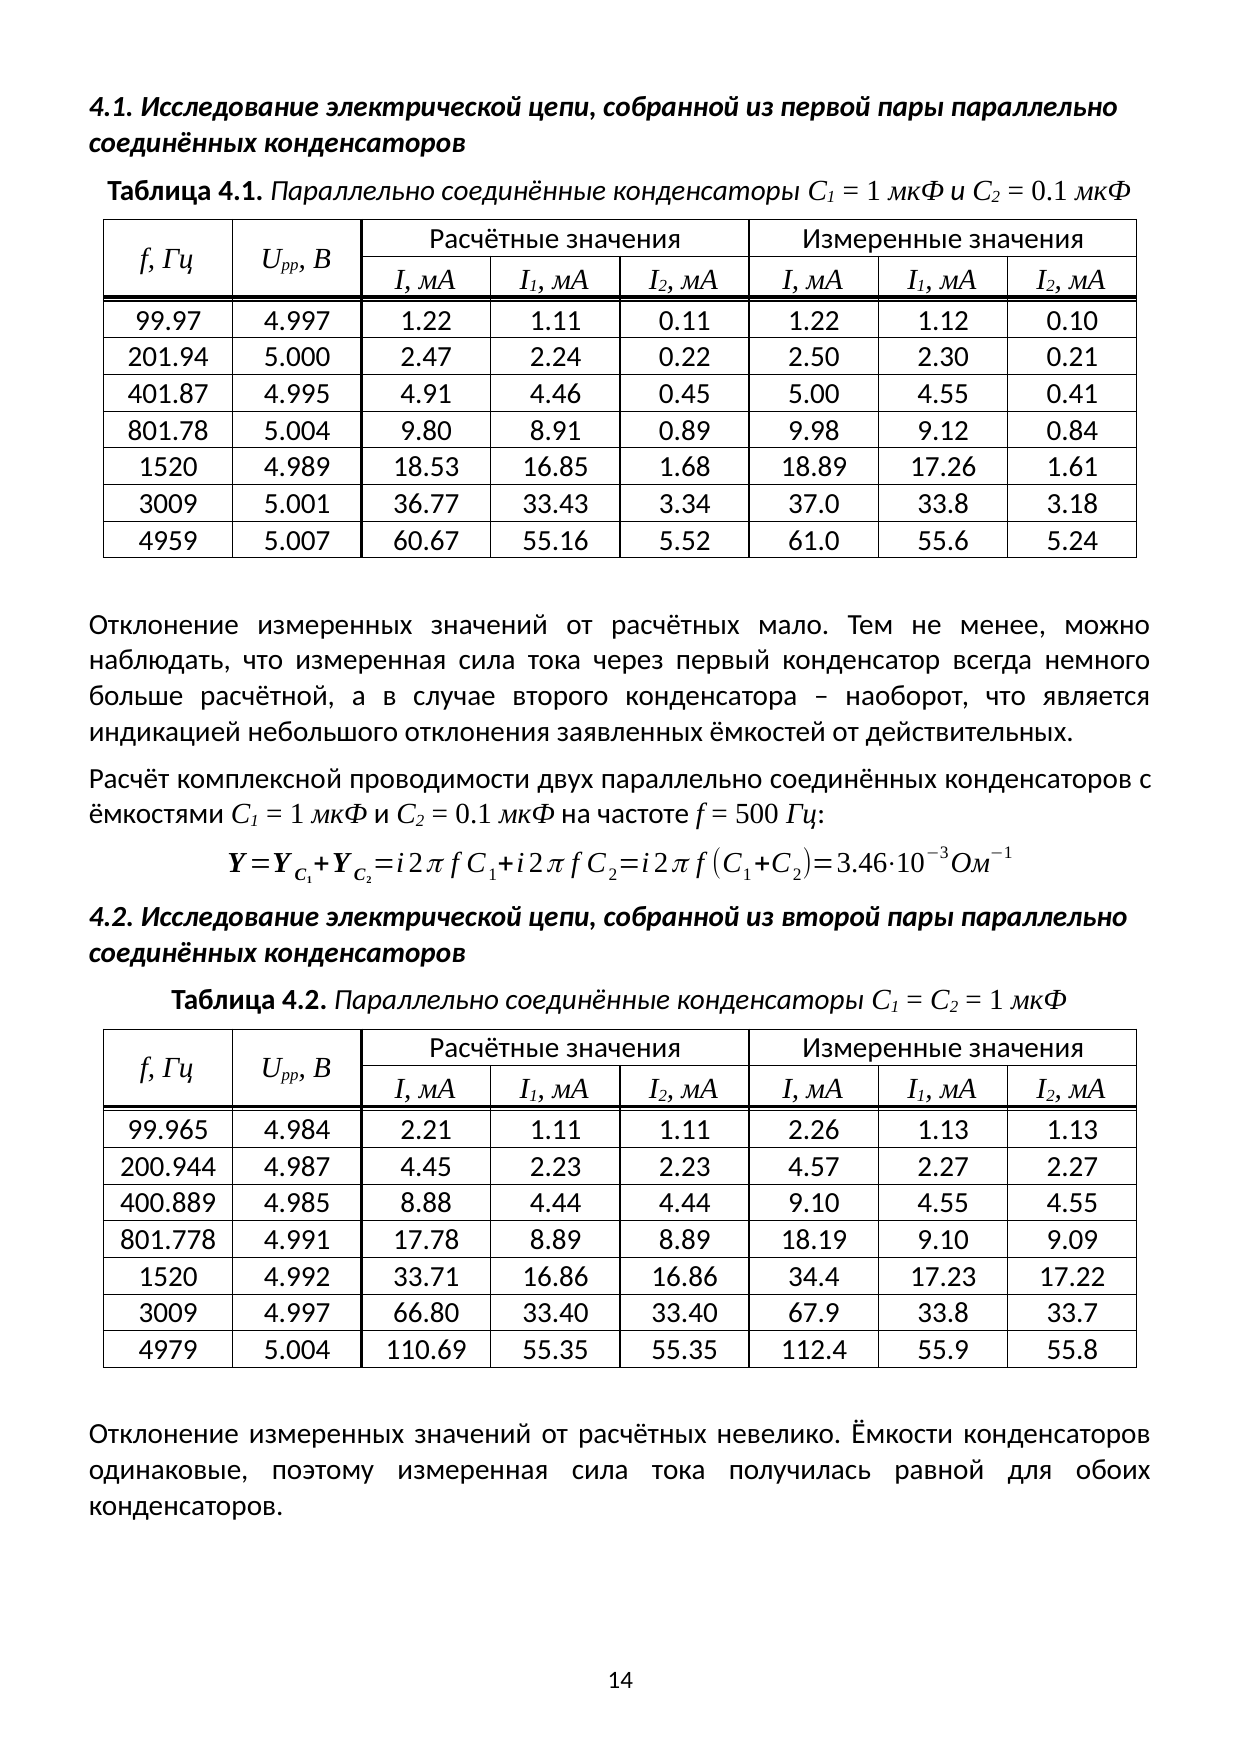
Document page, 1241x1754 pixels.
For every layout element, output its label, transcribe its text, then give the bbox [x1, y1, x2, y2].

table_header f, Гц [104, 220, 232, 295]
table_cell 2.23 [621, 1148, 748, 1183]
table_cell 9.98 [750, 412, 878, 447]
text Таблица 4.2. Параллельно соединённые конденсаторы C1 = C2 = 1 мкФ [88, 981, 1152, 1017]
table_cell 55.16 [491, 522, 619, 557]
table_cell I2, мА [1008, 257, 1136, 295]
table_cell 2.24 [491, 338, 619, 374]
table_cell 1.68 [621, 448, 748, 484]
table_cell 2.27 [879, 1148, 1007, 1183]
table_cell 4.91 [363, 375, 490, 411]
table_cell 16.86 [621, 1258, 748, 1293]
table_cell 8.91 [491, 412, 619, 447]
table_cell 99.97 [104, 302, 232, 337]
table_cell 8.89 [621, 1221, 748, 1257]
table_cell 4.44 [491, 1185, 619, 1220]
table_cell I1, мА [491, 257, 619, 295]
text Расчёт комплексной проводимости двух параллельно соединённых конденсаторов с ёмкостями C1 = 1 мкФ и C2 = 0.1 мкФ на частоте f = 500 Гц: [88, 760, 1152, 831]
text Таблица 4.1. Параллельно соединённые конденсаторы C1 = 1 мкФ и C2 = 0.1 мкФ [88, 172, 1152, 207]
table_cell 9.10 [750, 1185, 878, 1220]
table_cell 110.69 [363, 1331, 490, 1367]
table_cell 33.43 [491, 485, 619, 521]
table_cell 2.30 [879, 338, 1007, 374]
table_cell 0.41 [1008, 375, 1136, 411]
table_cell 99.965 [104, 1111, 232, 1147]
table_cell 1.22 [750, 302, 878, 337]
table_cell 2.23 [491, 1148, 619, 1183]
table_cell 4.997 [233, 302, 360, 337]
table_cell 55.9 [879, 1331, 1007, 1367]
table_cell 801.778 [104, 1221, 232, 1257]
table_cell 5.007 [233, 522, 360, 557]
table_cell 0.22 [621, 338, 748, 374]
table_cell 3.18 [1008, 485, 1136, 521]
table_cell 16.86 [491, 1258, 619, 1293]
table_cell 1.11 [491, 1111, 619, 1147]
table_cell 18.89 [750, 448, 878, 484]
table_cell 55.35 [491, 1331, 619, 1367]
table_cell 4.992 [233, 1258, 360, 1293]
table_cell 1.12 [879, 302, 1007, 337]
table_cell 5.004 [233, 412, 360, 447]
table_cell 33.40 [491, 1295, 619, 1330]
table_cell 0.10 [1008, 302, 1136, 337]
table_cell 4.55 [879, 1185, 1007, 1220]
table_cell 5.24 [1008, 522, 1136, 557]
table_cell I, мА [363, 1066, 490, 1105]
table_cell I2, мА [1008, 1066, 1136, 1105]
table_cell 1.13 [879, 1111, 1007, 1147]
table_cell I1, мА [879, 1066, 1007, 1105]
table_cell 16.85 [491, 448, 619, 484]
table_cell 4.55 [1008, 1185, 1136, 1220]
table_cell 9.09 [1008, 1221, 1136, 1257]
table_cell 36.77 [363, 485, 490, 521]
table_cell 33.40 [621, 1295, 748, 1330]
table_cell 401.87 [104, 375, 232, 411]
table_cell 4.57 [750, 1148, 878, 1183]
table_cell 8.88 [363, 1185, 490, 1220]
table_cell 1.61 [1008, 448, 1136, 484]
table_cell 0.89 [621, 412, 748, 447]
table_cell 9.12 [879, 412, 1007, 447]
table_cell 1.13 [1008, 1111, 1136, 1147]
table_cell 4959 [104, 522, 232, 557]
table_cell 9.10 [879, 1221, 1007, 1257]
table_cell 1520 [104, 1258, 232, 1293]
table_cell 17.78 [363, 1221, 490, 1257]
table_cell 2.47 [363, 338, 490, 374]
table_cell 5.52 [621, 522, 748, 557]
table_cell 4.55 [879, 375, 1007, 411]
table_cell 0.11 [621, 302, 748, 337]
table_cell 0.84 [1008, 412, 1136, 447]
table_cell 66.80 [363, 1295, 490, 1330]
table_cell 17.22 [1008, 1258, 1136, 1293]
table_cell 801.78 [104, 412, 232, 447]
table_cell 2.21 [363, 1111, 490, 1147]
table_cell 60.67 [363, 522, 490, 557]
table_cell I2, мА [621, 257, 748, 295]
table_cell 1.11 [491, 302, 619, 337]
table_cell 17.26 [879, 448, 1007, 484]
table_cell 4979 [104, 1331, 232, 1367]
table_cell 1.11 [621, 1111, 748, 1147]
text Отклонение измеренных значений от расчётных мало. Тем не менее, можно наблюдать, что измеренная сила тока через первый конденсатор всегда немного больше расчётной, а в случае второго конденсатора – наоборот, что является индикацией небольшого отклонения заявленных ёмкостей от действительных. [88, 606, 1152, 748]
table_cell I, мА [750, 257, 878, 295]
table_cell 1520 [104, 448, 232, 484]
table_cell 34.4 [750, 1258, 878, 1293]
table_header Расчётные значения [363, 1030, 748, 1065]
table_cell I, мА [750, 1066, 878, 1105]
table_cell 4.989 [233, 448, 360, 484]
table_cell 67.9 [750, 1295, 878, 1330]
text Отклонение измеренных значений от расчётных невелико. Ёмкости конденсаторов одинаковые, поэтому измеренная сила тока получилась равной для обоих конденсаторов. [88, 1415, 1152, 1522]
table_cell 0.45 [621, 375, 748, 411]
table_header Расчётные значения [363, 220, 748, 256]
table_cell 5.000 [233, 338, 360, 374]
table_cell 4.984 [233, 1111, 360, 1147]
table_cell I2, мА [621, 1066, 748, 1105]
table_header Измеренные значения [750, 220, 1136, 256]
table_cell I, мА [363, 257, 490, 295]
table_cell 5.004 [233, 1331, 360, 1367]
table_cell 4.995 [233, 375, 360, 411]
table_cell 55.8 [1008, 1331, 1136, 1367]
table_cell 37.0 [750, 485, 878, 521]
table_cell 4.991 [233, 1221, 360, 1257]
table_cell 0.21 [1008, 338, 1136, 374]
table_cell 4.45 [363, 1148, 490, 1183]
table_cell 2.50 [750, 338, 878, 374]
table_header Upp, В [233, 1030, 360, 1105]
table_cell 33.71 [363, 1258, 490, 1293]
table_header Измеренные значения [750, 1030, 1136, 1065]
table_cell 18.19 [750, 1221, 878, 1257]
table_cell 55.35 [621, 1331, 748, 1367]
table_cell 8.89 [491, 1221, 619, 1257]
table_cell 33.7 [1008, 1295, 1136, 1330]
table_cell 3009 [104, 485, 232, 521]
table_cell 17.23 [879, 1258, 1007, 1293]
table_cell 5.00 [750, 375, 878, 411]
table_cell 201.94 [104, 338, 232, 374]
table_cell 4.987 [233, 1148, 360, 1183]
table_cell I1, мА [491, 1066, 619, 1105]
table_cell I1, мА [879, 257, 1007, 295]
table_cell 33.8 [879, 1295, 1007, 1330]
table_cell 4.46 [491, 375, 619, 411]
table_cell 18.53 [363, 448, 490, 484]
table_cell 61.0 [750, 522, 878, 557]
table_cell 1.22 [363, 302, 490, 337]
table_header Upp, В [233, 220, 360, 295]
table_cell 200.944 [104, 1148, 232, 1183]
table_cell 5.001 [233, 485, 360, 521]
table_cell 2.26 [750, 1111, 878, 1147]
table_cell 9.80 [363, 412, 490, 447]
table_cell 3009 [104, 1295, 232, 1330]
table_cell 3.34 [621, 485, 748, 521]
table_cell 4.44 [621, 1185, 748, 1220]
table_cell 4.985 [233, 1185, 360, 1220]
table_cell 33.8 [879, 485, 1007, 521]
subtitle 4.2. Исследование электрической цепи, собранной из второй пары параллельно соединённых конденсаторов [88, 898, 1152, 969]
table_cell 112.4 [750, 1331, 878, 1367]
subtitle 4.1. Исследование электрической цепи, собранной из первой пары параллельно соединённых конденсаторов [88, 88, 1152, 160]
table_cell 55.6 [879, 522, 1007, 557]
table_header f, Гц [104, 1030, 232, 1105]
table_cell 4.997 [233, 1295, 360, 1330]
table_cell 2.27 [1008, 1148, 1136, 1183]
table_cell 400.889 [104, 1185, 232, 1220]
